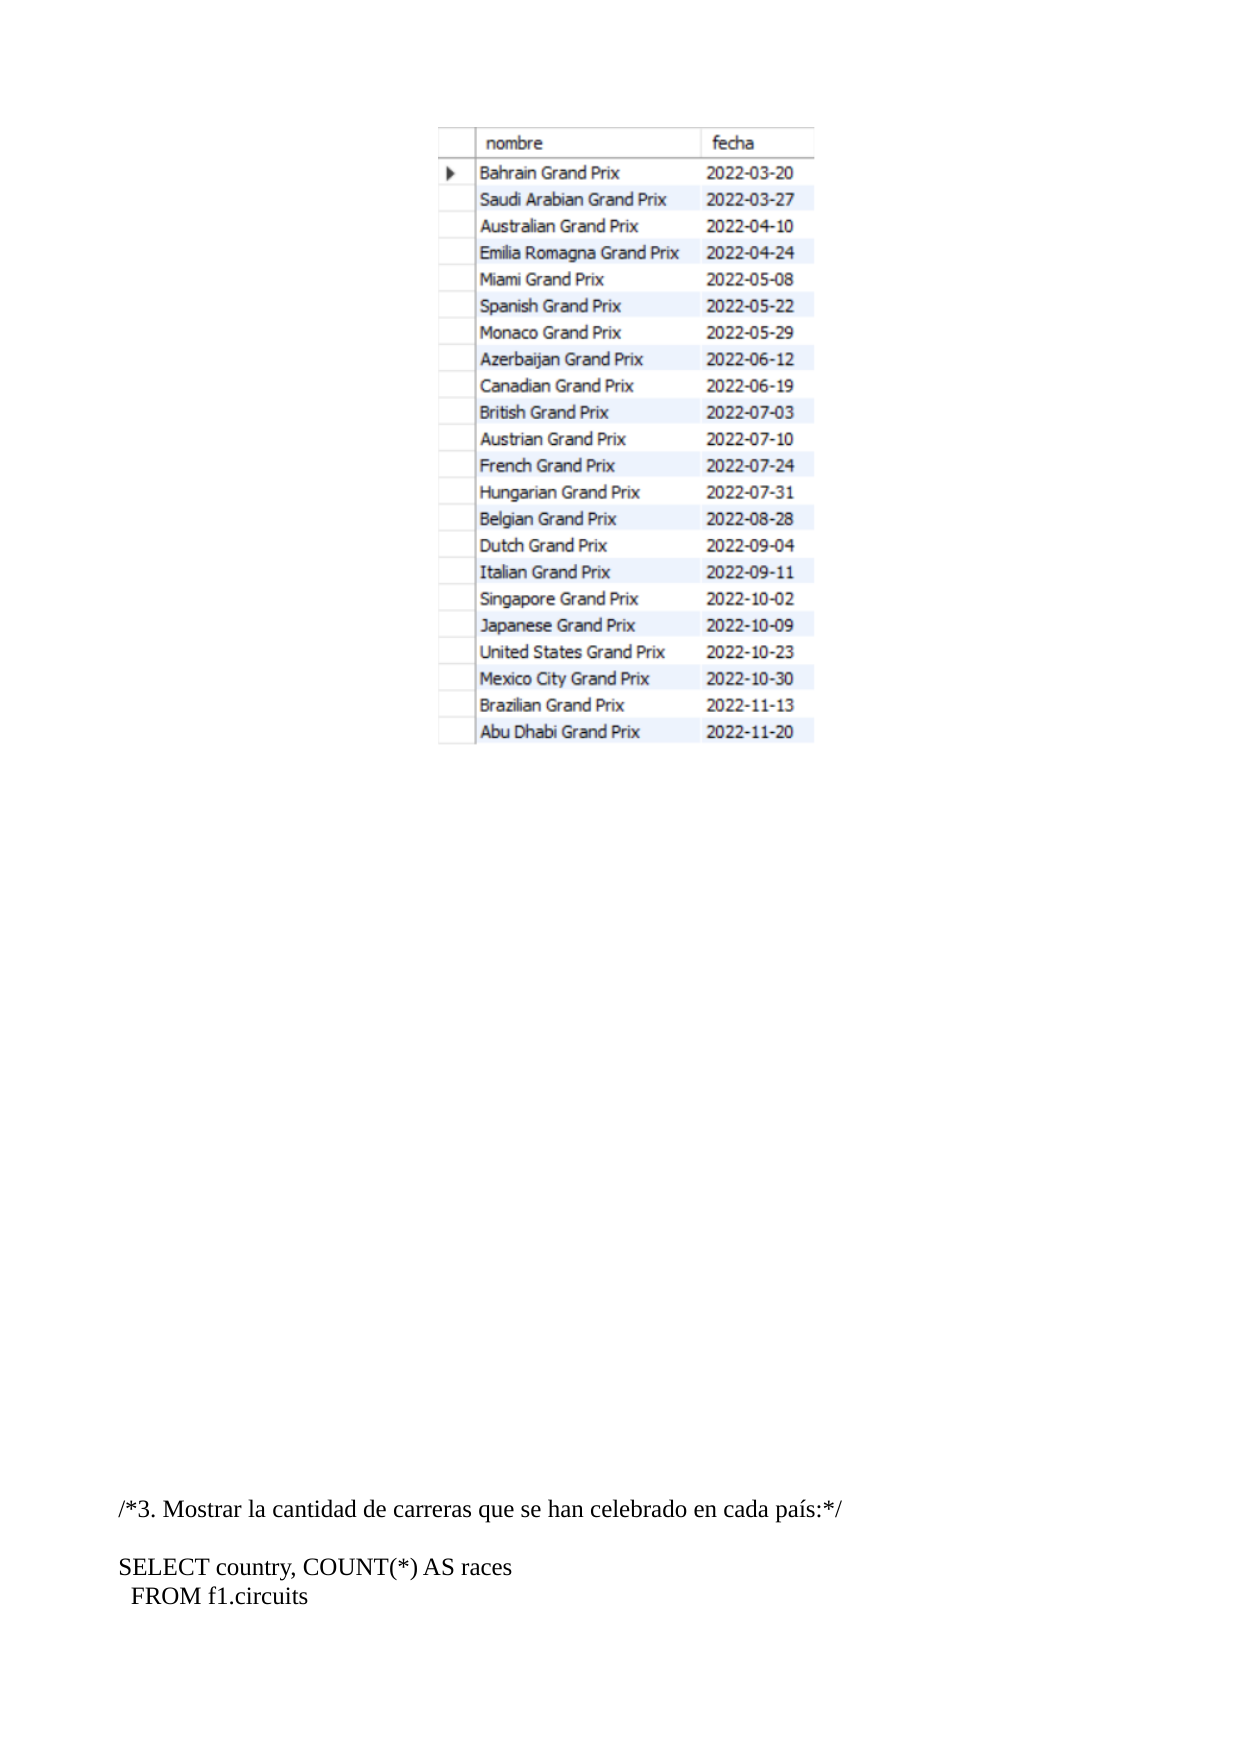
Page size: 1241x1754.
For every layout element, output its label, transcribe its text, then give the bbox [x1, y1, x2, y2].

picture [438, 127, 815, 747]
text /*3. Mostrar la cantidad de carreras que se han celebrado en cada país:*/ SELECT country, COUNT(*) AS races FROM f1.circuits [118, 1494, 1122, 1609]
